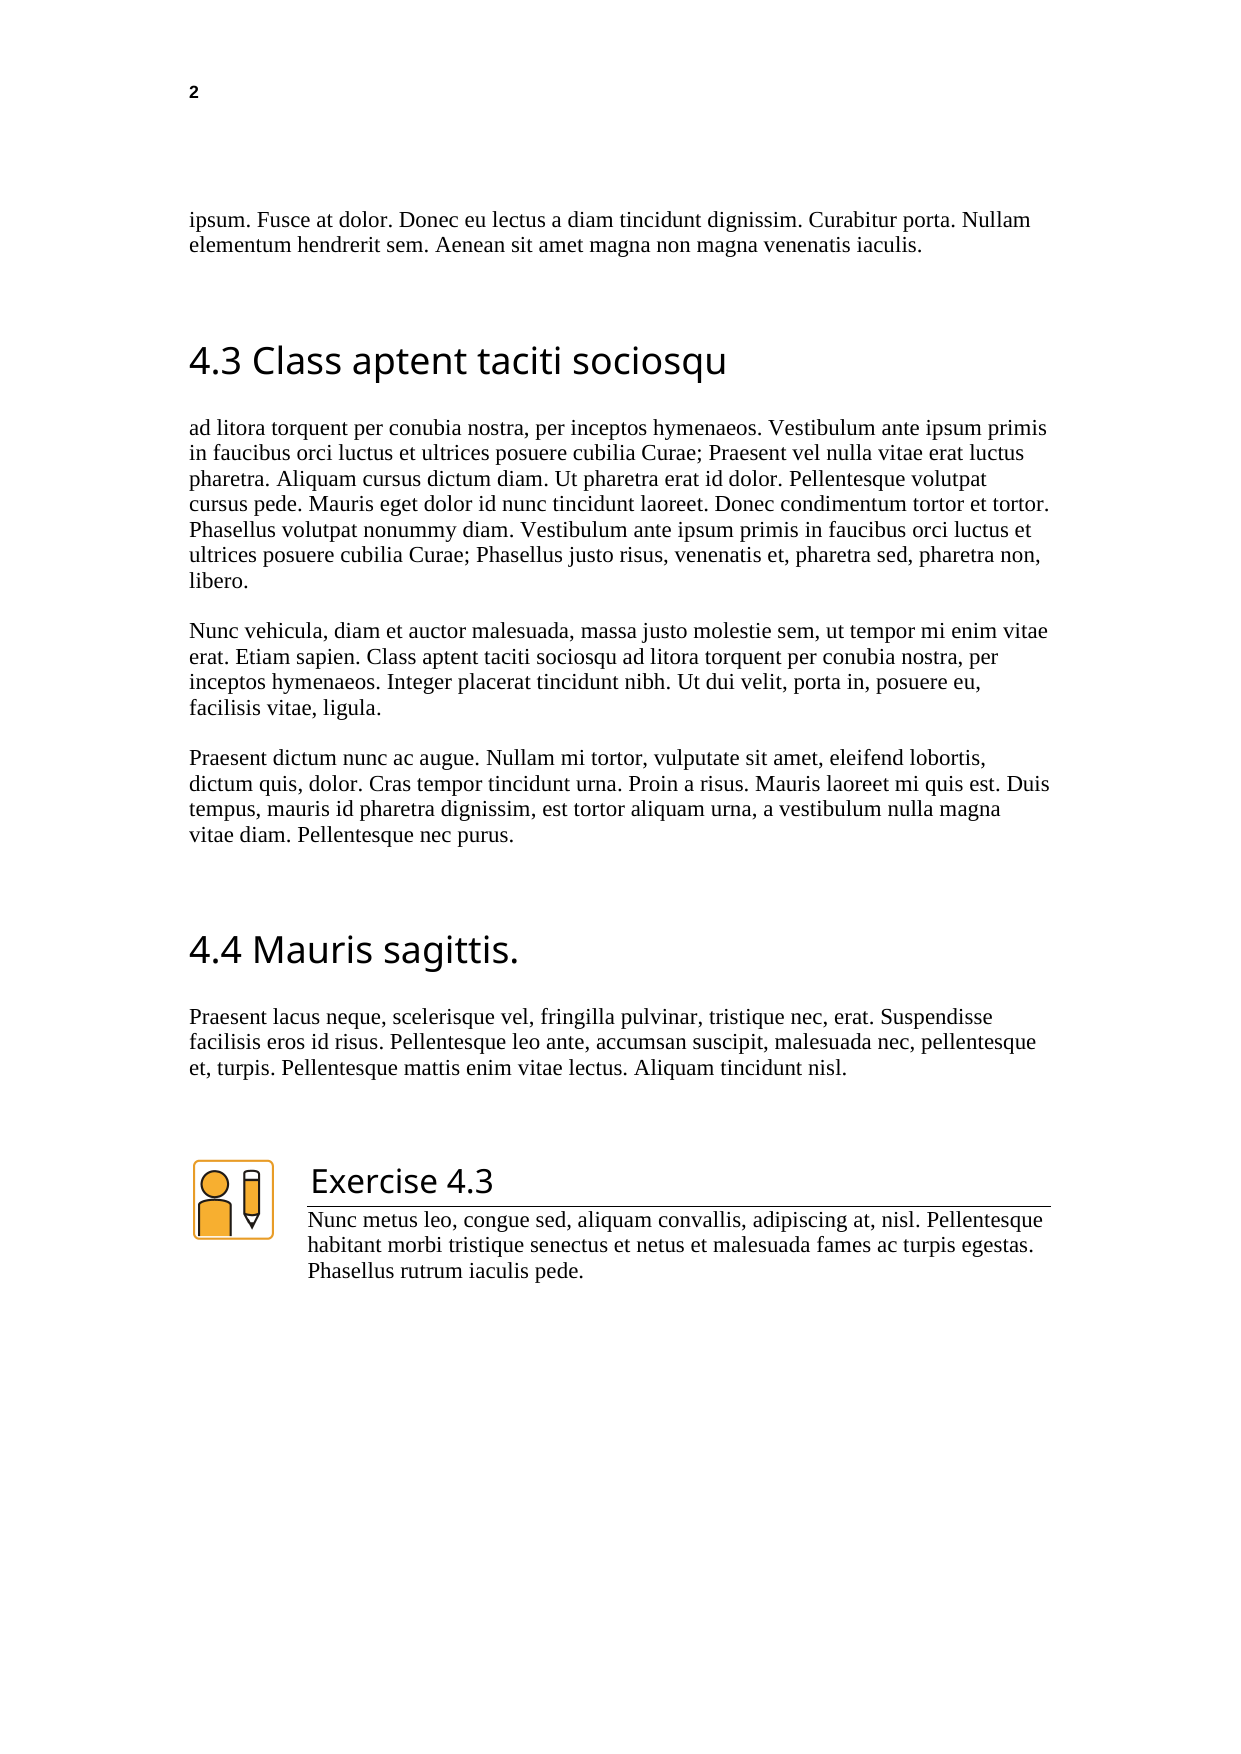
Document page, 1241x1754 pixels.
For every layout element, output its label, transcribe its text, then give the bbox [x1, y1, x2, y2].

subtitle Mauris sagittis. [189, 924, 1051, 975]
text ad litora torquent per conubia nostra, per inceptos hymenaeos. Vestibulum ante ipsum primis in faucibus orci luctus et ultrices posuere cubilia Curae; Praesent vel nulla vitae erat luctus pharetra. Aliquam cursus dictum diam. Ut pharetra erat id dolor. Pellentesque volutpat cursus pede. Mauris eget dolor id nunc tincidunt laoreet. Donec condimentum tortor et tortor. Phasellus volutpat nonummy diam. Vestibulum ante ipsum primis in faucibus orci luctus et ultrices posuere cubilia Curae; Phasellus justo risus, venenatis et, pharetra sed, pharetra non, libero. [189, 414, 1051, 593]
table_header Nunc metus leo, congue sed, aliquam convallis, adipiscing at, nisl. Pellentesque habitant morbi tristique senectus et netus et malesuada fames ac turpis egestas. Phasellus rutrum iaculis pede. [307, 1207, 1051, 1283]
text Nunc vehicula, diam et auctor malesuada, massa justo molestie sem, ut tempor mi enim vitae erat. Etiam sapien. Class aptent taciti sociosqu ad litora torquent per conubia nostra, per inceptos hymenaeos. Integer placerat tincidunt nibh. Ut dui velit, porta in, posuere eu, facilisis vitae, ligula. [189, 618, 1051, 720]
text ipsum. Fusce at dolor. Donec eu lectus a diam tincidunt dignissim. Curabitur porta. Nullam elementum hendrerit sem. Aenean sit amet magna non magna venenatis iaculis. [189, 207, 1051, 258]
text Praesent lacus neque, scelerisque vel, fringilla pulvinar, tristique nec, erat. Suspendisse facilisis eros id risus. Pellentesque leo ante, accumsan suscipit, malesuada nec, pellentesque et, turpis. Pellentesque mattis enim vitae lectus. Aliquam tincidunt nisl. [189, 1004, 1051, 1080]
text Praesent dictum nunc ac augue. Nullam mi tortor, vulputate sit amet, eleifend lobortis, dictum quis, dolor. Cras tempor tincidunt urna. Proin a risus. Mauris laoreet mi quis est. Duis tempus, mauris id pharetra dignissim, est tortor aliquam urna, a vestibulum nulla magna vitae diam. Pellentesque nec purus. [189, 745, 1051, 847]
picture [188, 1155, 278, 1244]
table_header Exercise 4.3 [307, 1155, 1051, 1206]
table_header [189, 1155, 307, 1283]
subtitle Class aptent taciti sociosqu [189, 334, 1051, 386]
